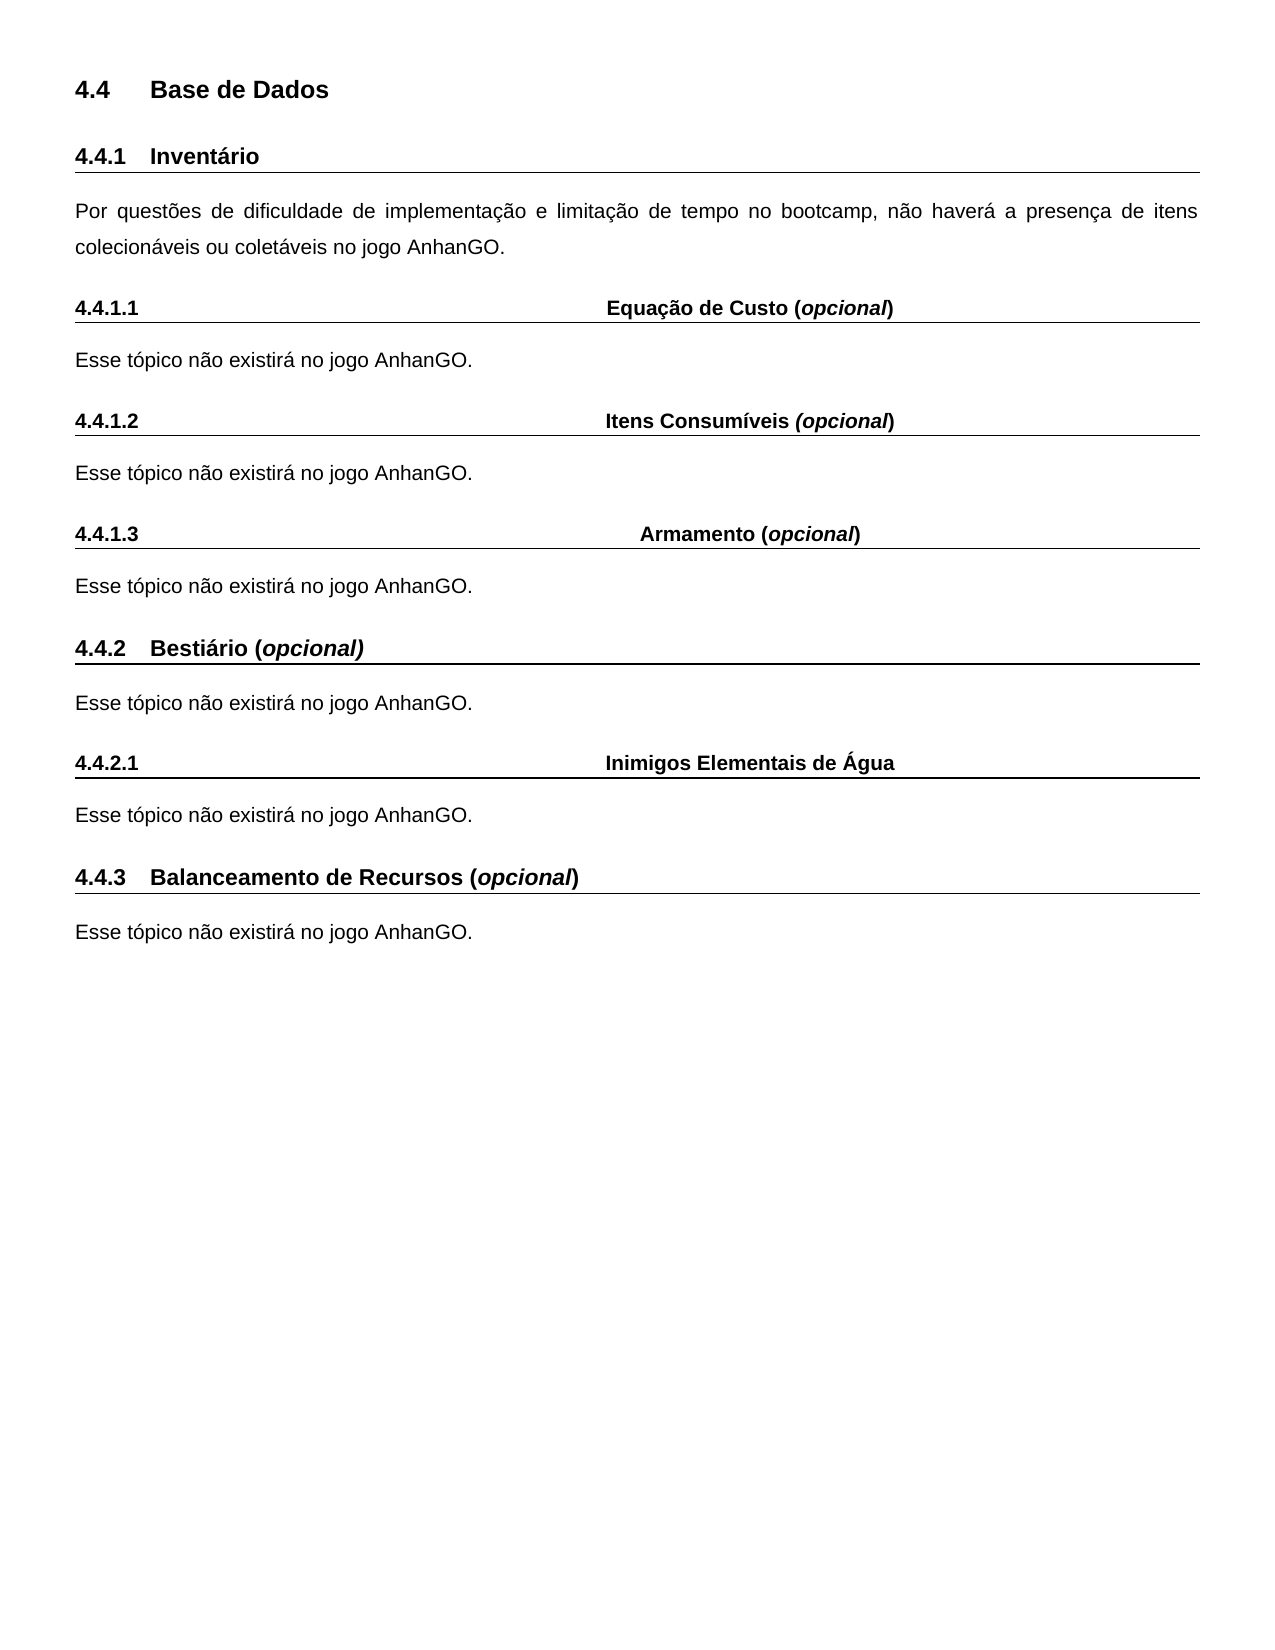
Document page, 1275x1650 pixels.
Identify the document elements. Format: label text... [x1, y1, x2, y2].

list Itens Consumíveis (opcional) [75, 409, 1200, 435]
text Esse tópico não existirá no jogo AnhanGO. [75, 461, 1200, 485]
text Esse tópico não existirá no jogo AnhanGO. [75, 920, 1200, 944]
list Balanceamento de Recursos (opcional) [75, 864, 1200, 893]
text Esse tópico não existirá no jogo AnhanGO. [75, 803, 1200, 827]
text Por questões de dificuldade de implementação e limitação de tempo no bootcamp, não haverá a presença de itens colecionáveis ou coletáveis no jogo AnhanGO. [75, 199, 1200, 259]
list Inventário [75, 143, 1200, 172]
list Inimigos Elementais de Água [75, 751, 1200, 777]
list Bestiário (opcional) [75, 635, 1200, 663]
text Esse tópico não existirá no jogo AnhanGO. [75, 348, 1200, 372]
list Equação de Custo (opcional) [75, 296, 1200, 322]
list Base de Dados [75, 75, 1200, 104]
text Esse tópico não existirá no jogo AnhanGO. [75, 690, 1200, 714]
text Esse tópico não existirá no jogo AnhanGO. [75, 574, 1200, 598]
list Armamento (opcional) [75, 522, 1200, 548]
